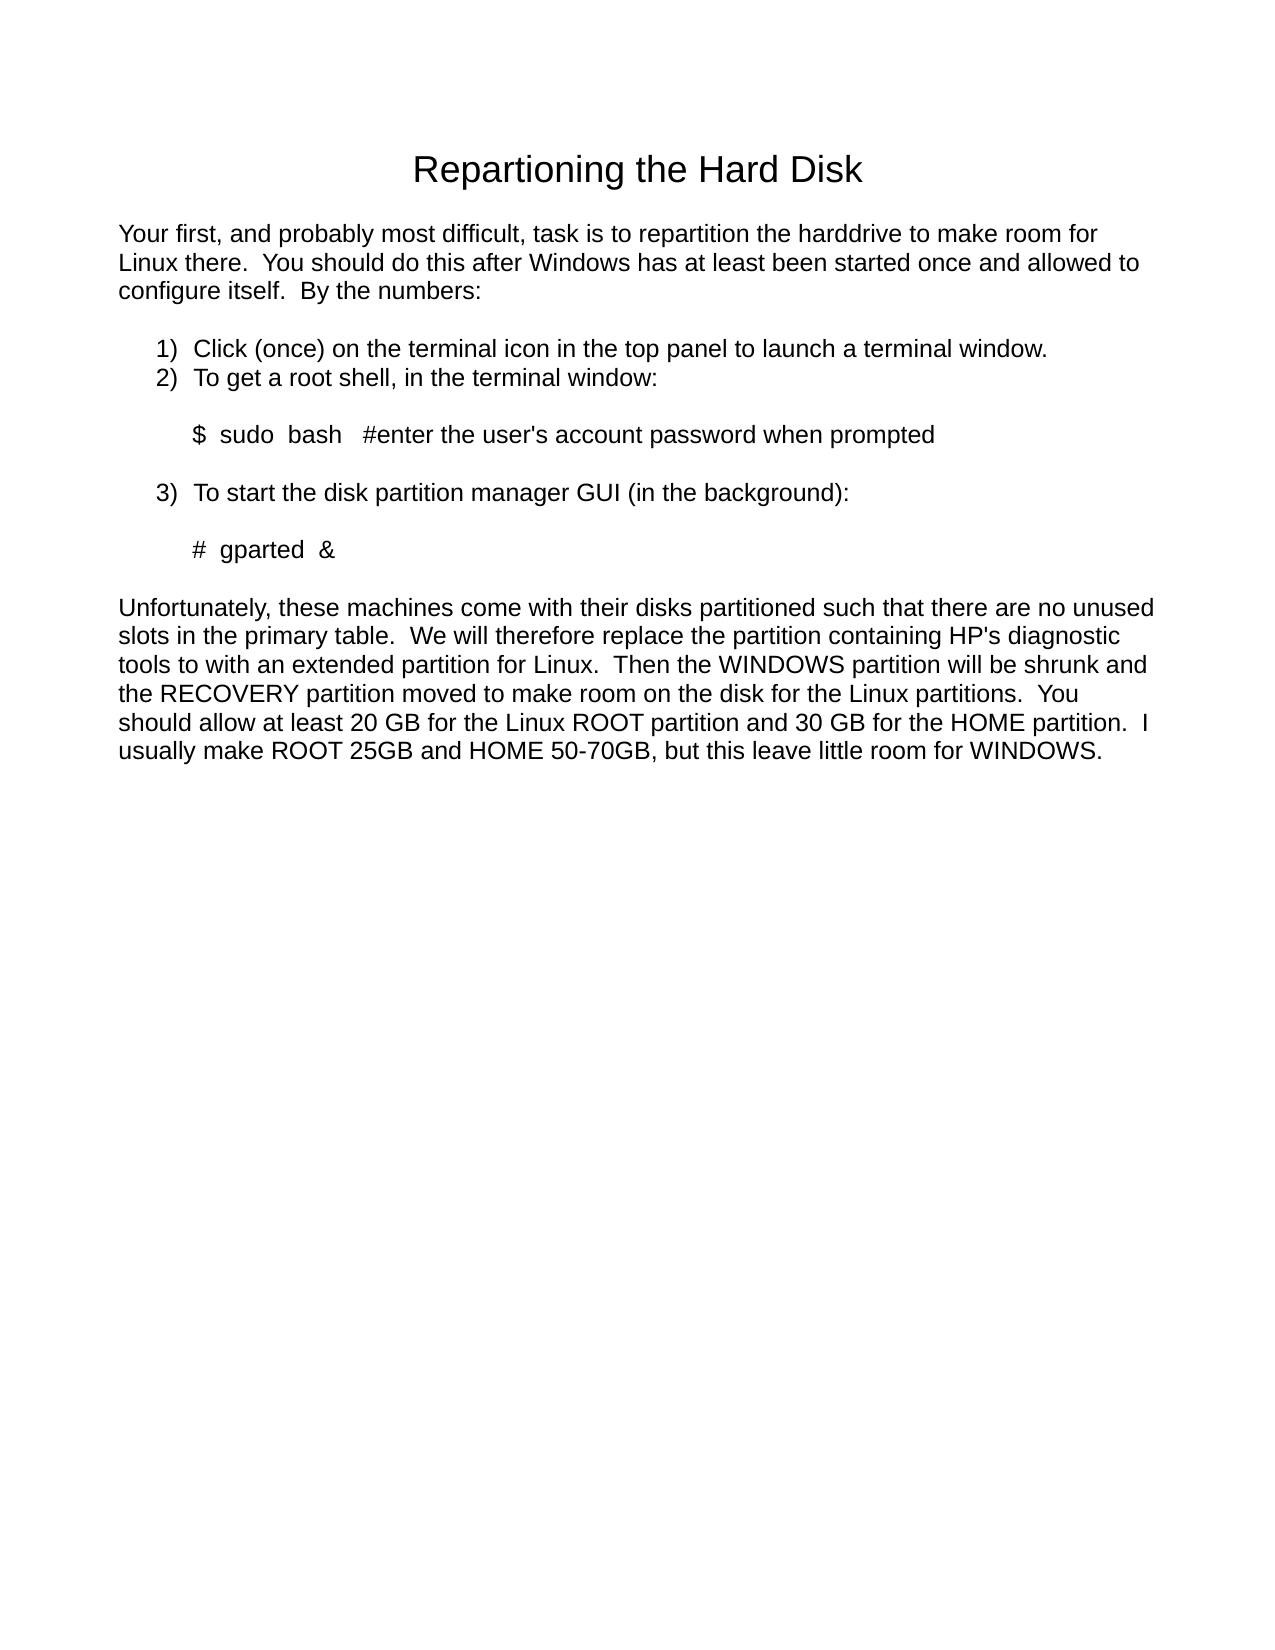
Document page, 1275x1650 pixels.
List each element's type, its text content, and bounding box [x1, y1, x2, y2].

text Your first, and probably most difficult, task is to repartition the harddrive to make room for Linux there. You should do this after Windows has at least been started once and allowed to configure itself. By the numbers: [118, 219, 1157, 305]
text Unfortunately, these machines come with their disks partitioned such that there are no unused slots in the primary table. We will therefore replace the partition containing HP's diagnostic tools to with an extended partition for Linux. Then the WINDOWS partition will be shrunk and the RECOVERY partition moved to make room on the disk for the Linux partitions. You should allow at least 20 GB for the Linux ROOT partition and 30 GB for the HOME partition. I usually make ROOT 25GB and HOME 50-70GB, but this leave little room for WINDOWS. [118, 592, 1157, 765]
list To start the disk partition manager GUI (in the background): [156, 477, 1157, 506]
text # gparted & [118, 535, 1157, 564]
text $ sudo bash #enter the user's account password when prompted [118, 420, 1157, 449]
text Repartioning the Hard Disk [118, 147, 1157, 190]
list To get a root shell, in the terminal window: [156, 362, 1157, 391]
list Click (once) on the terminal icon in the top panel to launch a terminal window. [156, 334, 1157, 362]
